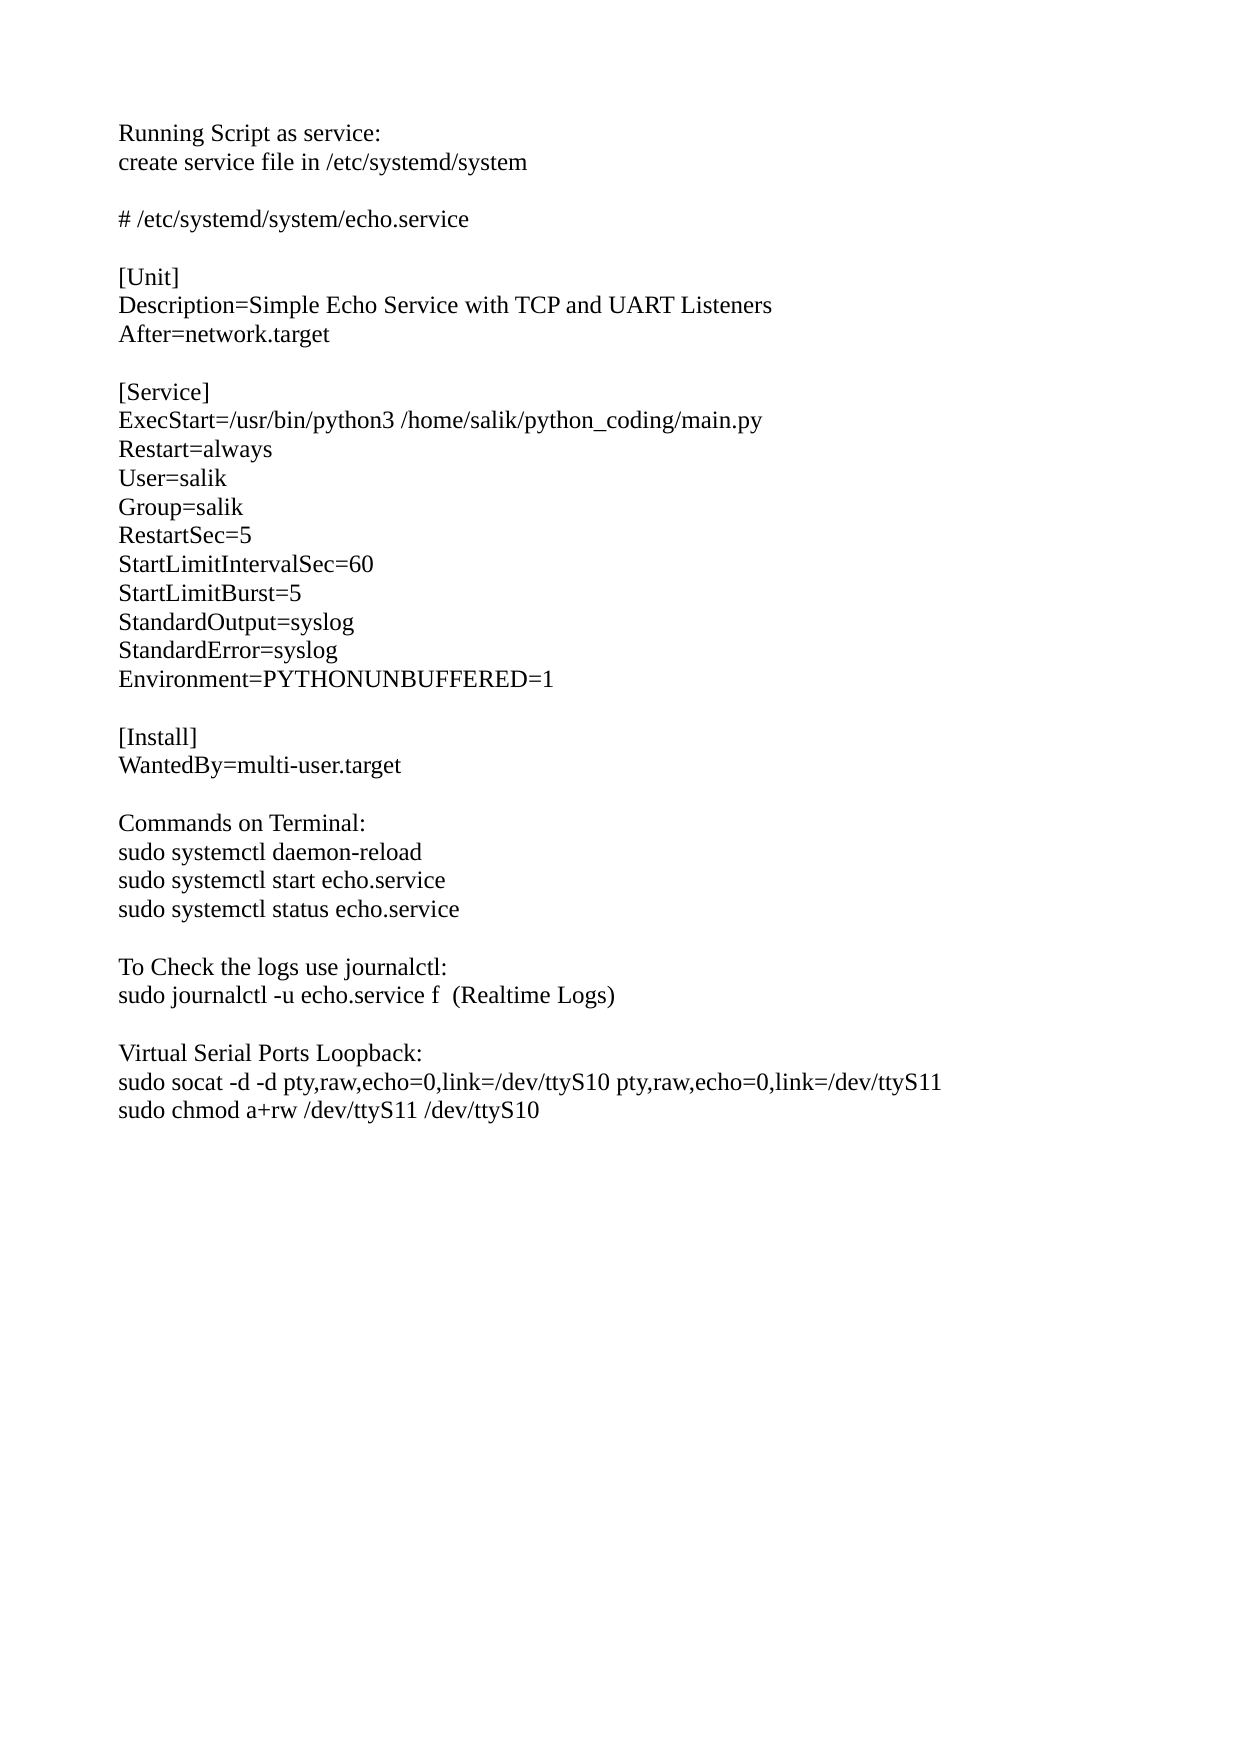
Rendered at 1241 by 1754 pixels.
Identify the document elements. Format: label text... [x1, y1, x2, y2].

text [Unit] [118, 262, 1122, 291]
text create service file in /etc/systemd/system [118, 147, 1122, 176]
text StandardOutput=syslog [118, 607, 1122, 636]
text sudo chmod a+rw /dev/ttyS11 /dev/ttyS10 [118, 1096, 1122, 1124]
text sudo systemctl start echo.service [118, 866, 1122, 894]
text After=network.target [118, 319, 1122, 348]
text ExecStart=/usr/bin/python3 /home/salik/python_coding/main.py [118, 406, 1122, 434]
text sudo systemctl status echo.service [118, 894, 1122, 923]
text sudo journalctl -u echo.service f (Realtime Logs) [118, 981, 1122, 1009]
text User=salik [118, 463, 1122, 492]
text # /etc/systemd/system/echo.service [118, 204, 1122, 233]
text Commands on Terminal: [118, 808, 1122, 837]
text [Install] [118, 722, 1122, 751]
text sudo systemctl daemon-reload [118, 837, 1122, 866]
text RestartSec=5 [118, 521, 1122, 549]
text StartLimitBurst=5 [118, 578, 1122, 607]
text Description=Simple Echo Service with TCP and UART Listeners [118, 291, 1122, 319]
text Environment=PYTHONUNBUFFERED=1 [118, 664, 1122, 693]
text [Service] [118, 377, 1122, 406]
text Restart=always [118, 434, 1122, 463]
text StartLimitIntervalSec=60 [118, 549, 1122, 578]
text Running Script as service: [118, 118, 1122, 147]
text Virtual Serial Ports Loopback: [118, 1038, 1122, 1067]
text Group=salik [118, 492, 1122, 521]
text StandardError=syslog [118, 636, 1122, 664]
text WantedBy=multi-user.target [118, 751, 1122, 779]
text sudo socat -d -d pty,raw,echo=0,link=/dev/ttyS10 pty,raw,echo=0,link=/dev/ttyS11 [118, 1067, 1122, 1096]
text To Check the logs use journalctl: [118, 952, 1122, 981]
